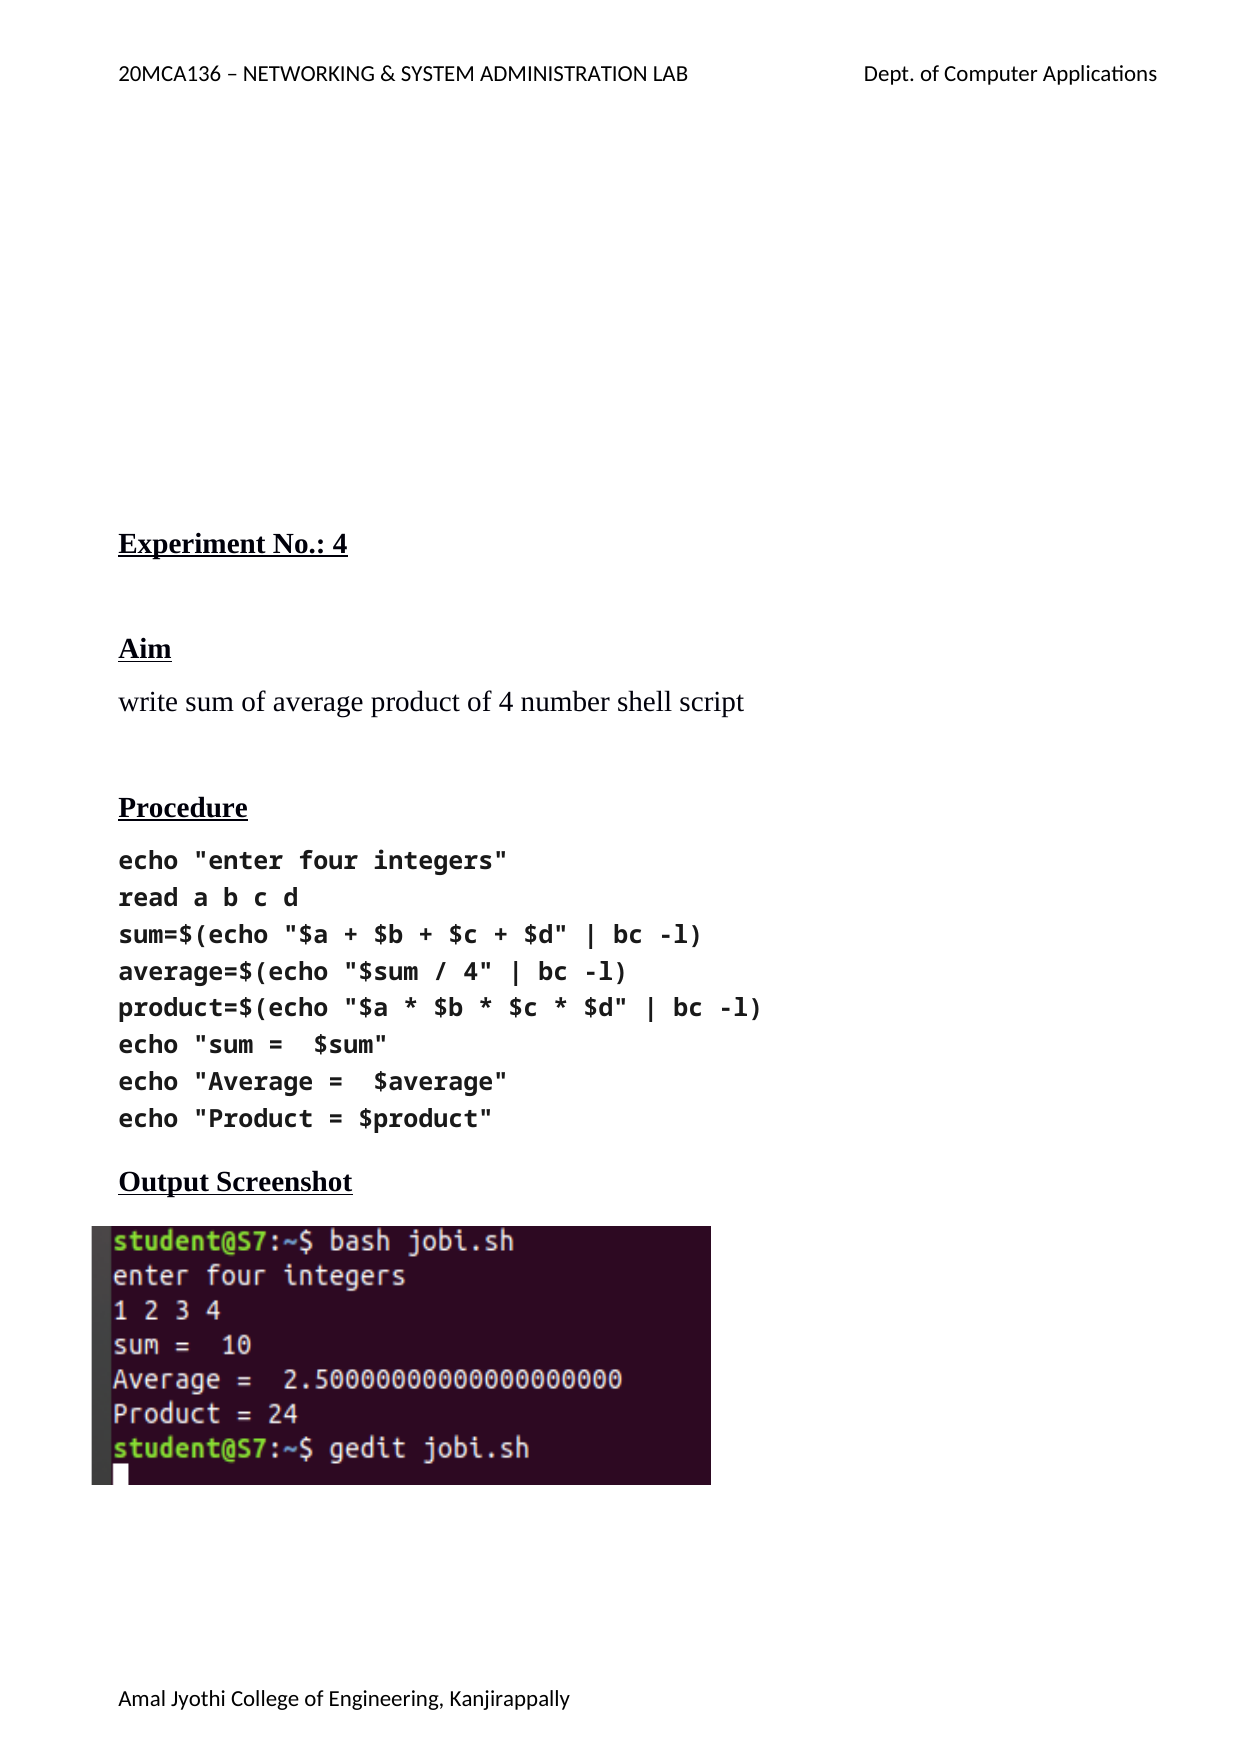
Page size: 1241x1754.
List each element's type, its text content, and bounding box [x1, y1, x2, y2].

text read a b c d [118, 879, 1167, 914]
text echo "enter four integers" [118, 843, 1167, 877]
picture [91, 1226, 711, 1485]
text product=$(echo "$a * $b * $c * $d" | bc -l) [118, 990, 1167, 1024]
text Experiment No.: 4 [118, 526, 1167, 559]
text echo "Product = $product" [118, 1100, 1167, 1134]
text Aim [118, 632, 1167, 665]
text Procedure [118, 790, 1167, 823]
text echo "Average = $average" [118, 1063, 1167, 1097]
text echo "sum = $sum" [118, 1027, 1167, 1061]
text average=$(echo "$sum / 4" | bc -l) [118, 953, 1167, 987]
text Output Screenshot [118, 1164, 1167, 1198]
text sum=$(echo "$a + $b + $c + $d" | bc -l) [118, 916, 1167, 950]
text write sum of average product of 4 number shell script [118, 684, 1167, 718]
